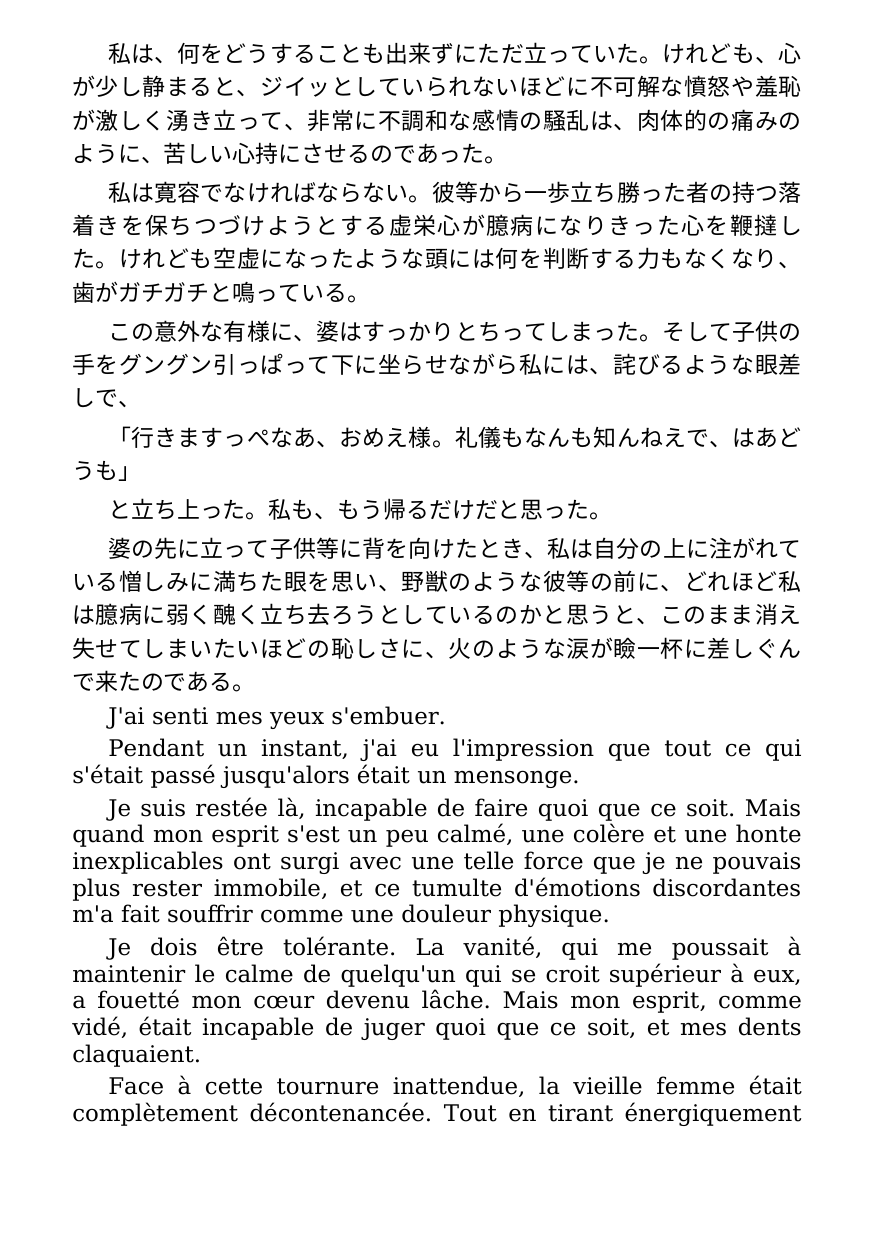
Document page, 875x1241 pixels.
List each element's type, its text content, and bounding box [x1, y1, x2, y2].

text 婆の先に立って子供等に背を向けたとき、私は自分の上に注がれている憎しみに満ちた眼を思い、野獣のような彼等の前に、どれほど私は臆病に弱く醜く立ち去ろうとしているのかと思うと、このまま消え失せてしまいたいほどの恥しさに、火のような涙が瞼一杯に差しぐんで来たのである。 [72, 531, 802, 697]
text この意外な有様に、婆はすっかりとちってしまった。そして子供の手をグングン引っぱって下に坐らせながら私には、詫びるような眼差しで、 [72, 314, 802, 413]
text Je dois être tolérante. La vanité, qui me poussait à maintenir le calme de quelqu'un qui se croit supérieur à eux, a fouetté mon cœur devenu lâche. Mais mon esprit, comme vidé, était incapable de juger quoi que ce soit, et mes dents claquaient. [72, 934, 802, 1067]
text と立ち上った。私も、もう帰るだけだと思った。 [72, 492, 802, 525]
text Pendant un instant, j'ai eu l'impression que tout ce qui s'était passé jusqu'alors était un mensonge. [72, 736, 802, 789]
text 私は、何をどうすることも出来ずにただ立っていた。けれども、心が少し静まると、ジイッとしていられないほどに不可解な憤怒や羞恥が激しく湧き立って、非常に不調和な感情の騒乱は、肉体的の痛みのように、苦しい心持にさせるのであった。 [72, 36, 802, 169]
text J'ai senti mes yeux s'embuer. [72, 703, 802, 730]
text Face à cette tournure inattendue, la vieille femme était complètement décontenancée. Tout en tirant énergiquement [72, 1073, 802, 1127]
text 私は寛容でなければならない。彼等から一歩立ち勝った者の持つ落着きを保ちつづけようとする虚栄心が臆病になりきった心を鞭撻した。けれども空虚になったような頭には何を判断する力もなくなり、歯がガチガチと鳴っている。 [72, 175, 802, 308]
text Je suis restée là, incapable de faire quoi que ce soit. Mais quand mon esprit s'est un peu calmé, une colère et une honte inexplicables ont surgi avec une telle force que je ne pouvais plus rester immobile, et ce tumulte d'émotions discordantes m'a fait souffrir comme une douleur physique. [72, 795, 802, 928]
text 「行きますっぺなあ、おめえ様。礼儀もなんも知んねえで、はあどうも」 [72, 419, 802, 486]
